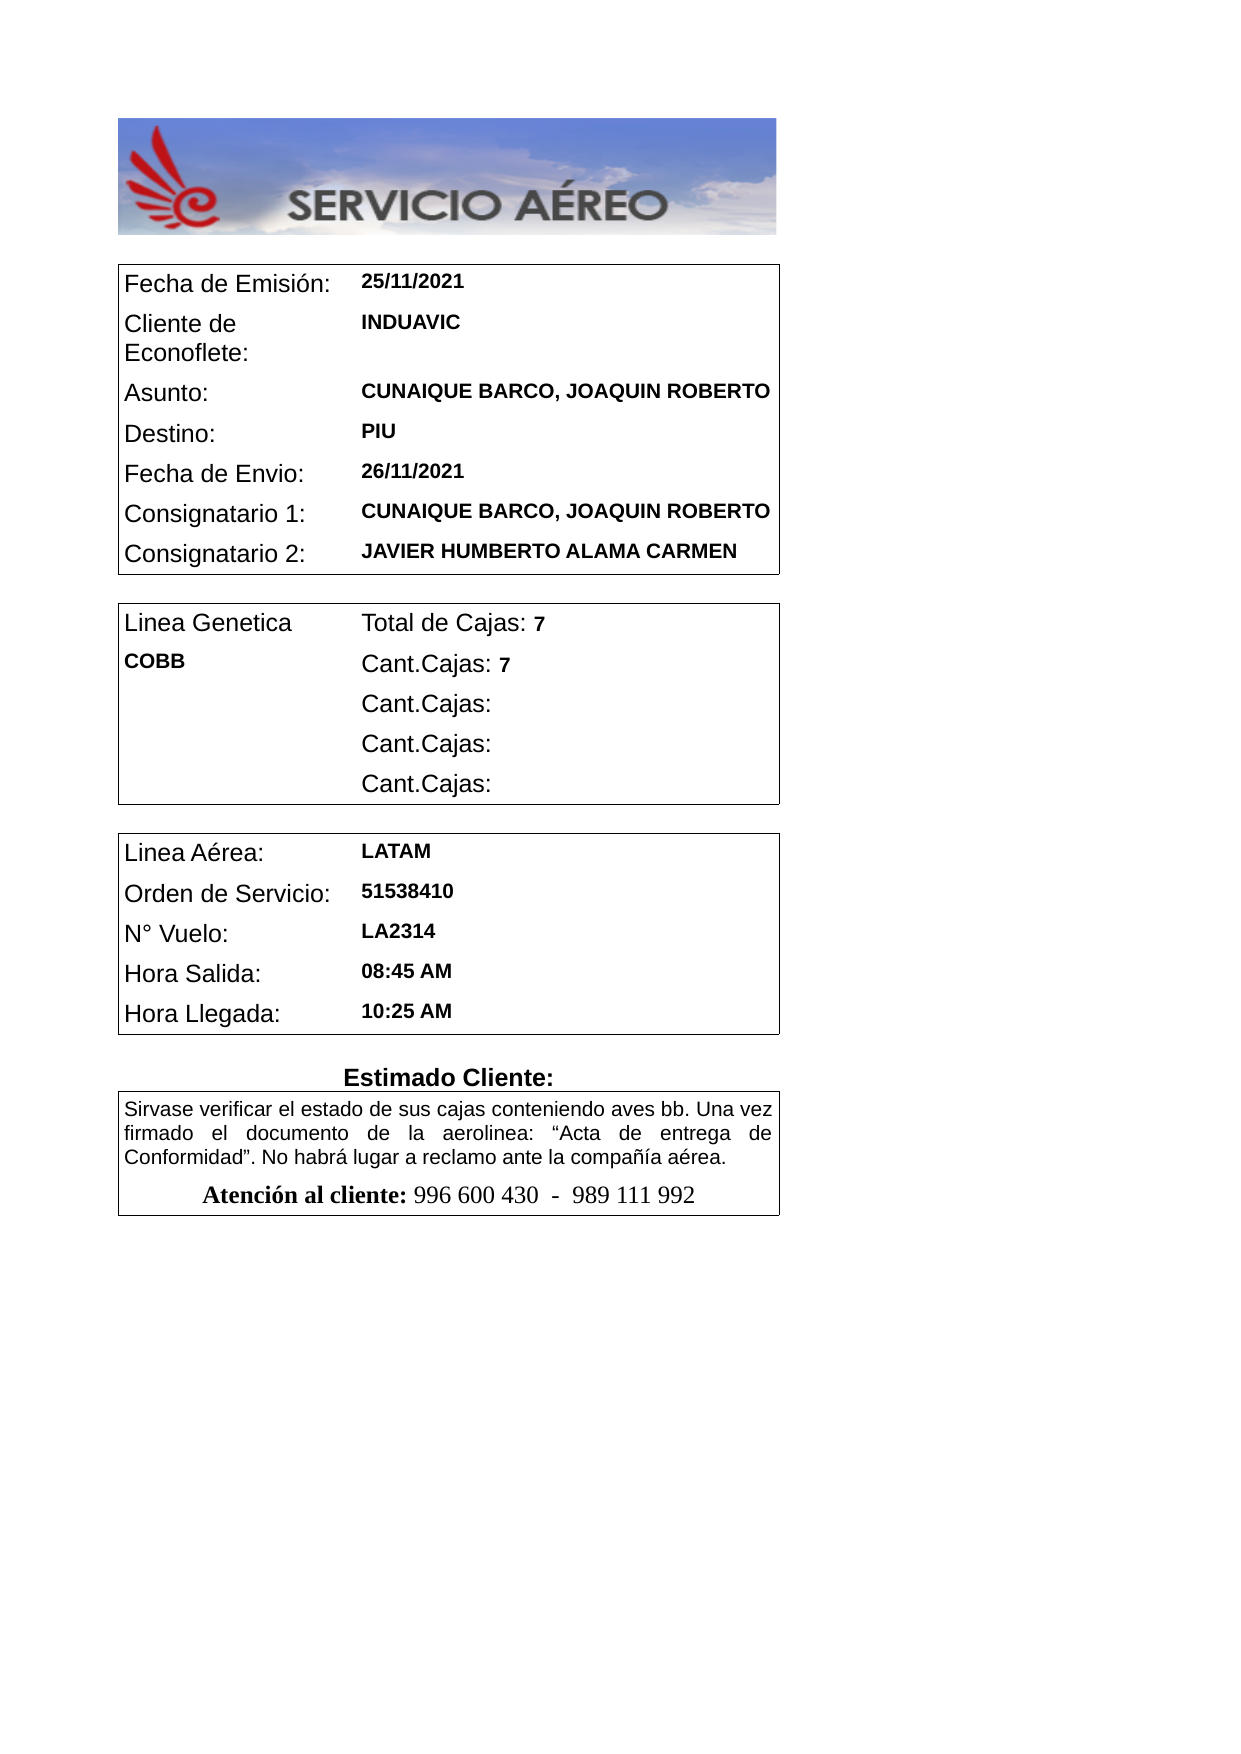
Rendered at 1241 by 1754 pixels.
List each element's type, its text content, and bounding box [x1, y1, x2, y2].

table_cell Cant.Cajas: [356, 683, 779, 723]
table_cell Destino: [119, 413, 356, 453]
table_cell LATAM [356, 834, 779, 873]
table_cell [118, 575, 356, 603]
table_cell [356, 575, 779, 603]
table_cell Hora Salida: [119, 953, 356, 993]
table_cell 51538410 [356, 873, 779, 913]
table_cell CUNAIQUE BARCO, JOAQUIN ROBERTO [356, 373, 779, 413]
table_cell INDUAVIC [356, 304, 779, 373]
table_cell 10:25 AM [356, 994, 779, 1034]
table_cell [119, 764, 356, 804]
table_cell Orden de Servicio: [119, 873, 356, 913]
table_header Fecha de Emisión: [119, 265, 356, 304]
table_cell Cant.Cajas: [356, 723, 779, 763]
table_cell 08:45 AM [356, 953, 779, 993]
table_cell Atención al cliente: 996 600 430 - 989 111 992 [119, 1175, 779, 1215]
table_cell Consignatario 1: [119, 493, 356, 533]
table_cell Consignatario 2: [119, 534, 356, 574]
table_cell COBB [119, 643, 356, 683]
table_cell Estimado Cliente: [118, 1035, 779, 1091]
table_header 25/11/2021 [356, 265, 779, 304]
table_cell N° Vuelo: [119, 913, 356, 953]
table_cell Cant.Cajas: [356, 764, 779, 804]
picture [118, 118, 777, 235]
table_cell Linea Aérea: [119, 834, 356, 873]
table_cell [118, 805, 356, 833]
table_cell Fecha de Envio: [119, 453, 356, 493]
table_cell Cant.Cajas: 7 [356, 643, 779, 683]
table_cell Linea Genetica [119, 604, 356, 643]
table_cell [119, 683, 356, 723]
table_cell Hora Llegada: [119, 994, 356, 1034]
table_cell LA2314 [356, 913, 779, 953]
table_cell Sirvase verificar el estado de sus cajas conteniendo aves bb. Una vez firmado el documento de la aerolinea: “Acta de entrega de Conformidad”. No habrá lugar a reclamo ante la compañía aérea. [119, 1092, 779, 1175]
table_cell Cliente de Econoflete: [119, 304, 356, 373]
table_cell PIU [356, 413, 779, 453]
table_cell Total de Cajas: 7 [356, 604, 779, 643]
table_cell 26/11/2021 [356, 453, 779, 493]
table_cell JAVIER HUMBERTO ALAMA CARMEN [356, 534, 779, 574]
table_cell [119, 723, 356, 763]
table_cell [356, 805, 779, 833]
table_cell CUNAIQUE BARCO, JOAQUIN ROBERTO [356, 493, 779, 533]
table_cell Asunto: [119, 373, 356, 413]
